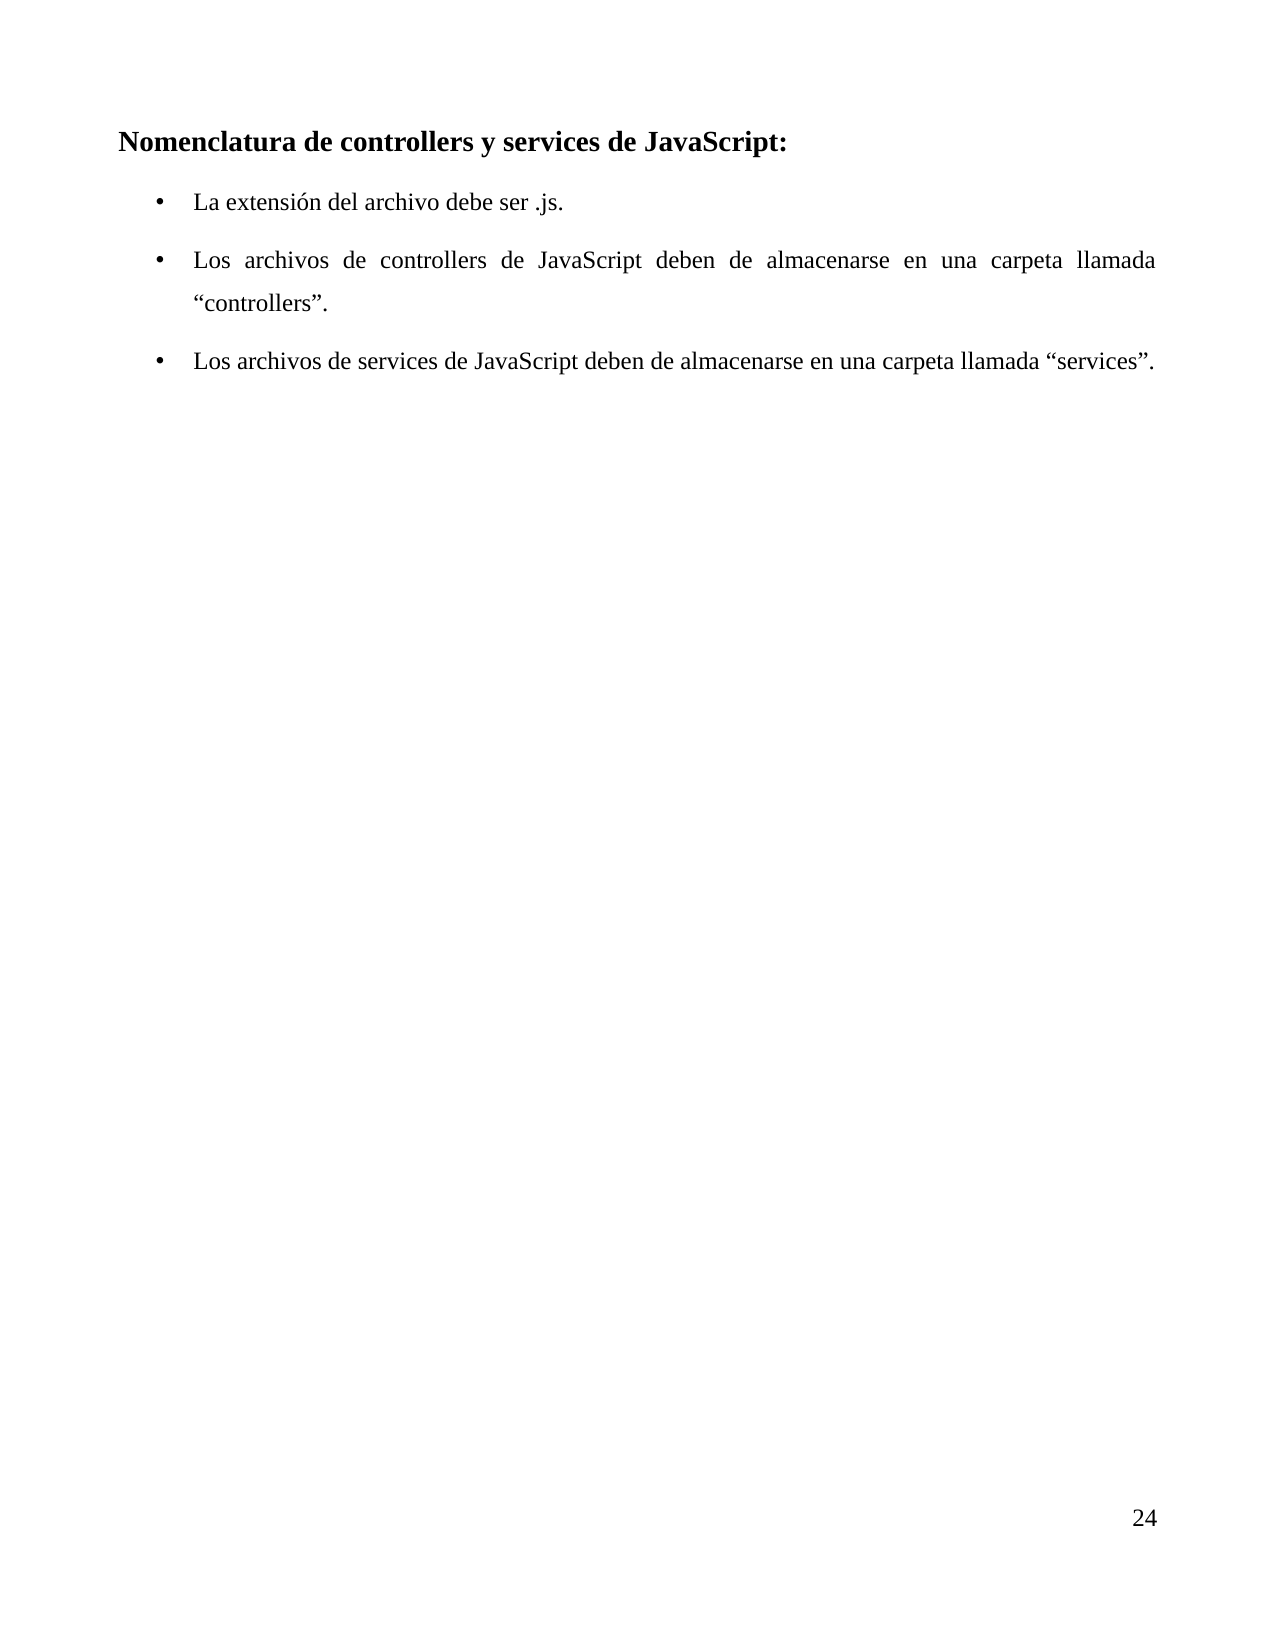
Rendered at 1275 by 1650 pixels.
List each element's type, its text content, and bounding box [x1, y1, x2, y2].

list Los archivos de services de JavaScript deben de almacenarse en una carpeta llamada “services”. [156, 346, 1157, 374]
list Los archivos de controllers de JavaScript deben de almacenarse en una carpeta llamada “controllers”. [156, 245, 1157, 317]
subtitle Nomenclatura de controllers y services de JavaScript: [118, 124, 1157, 158]
list La extensión del archivo debe ser .js. [156, 187, 1157, 216]
